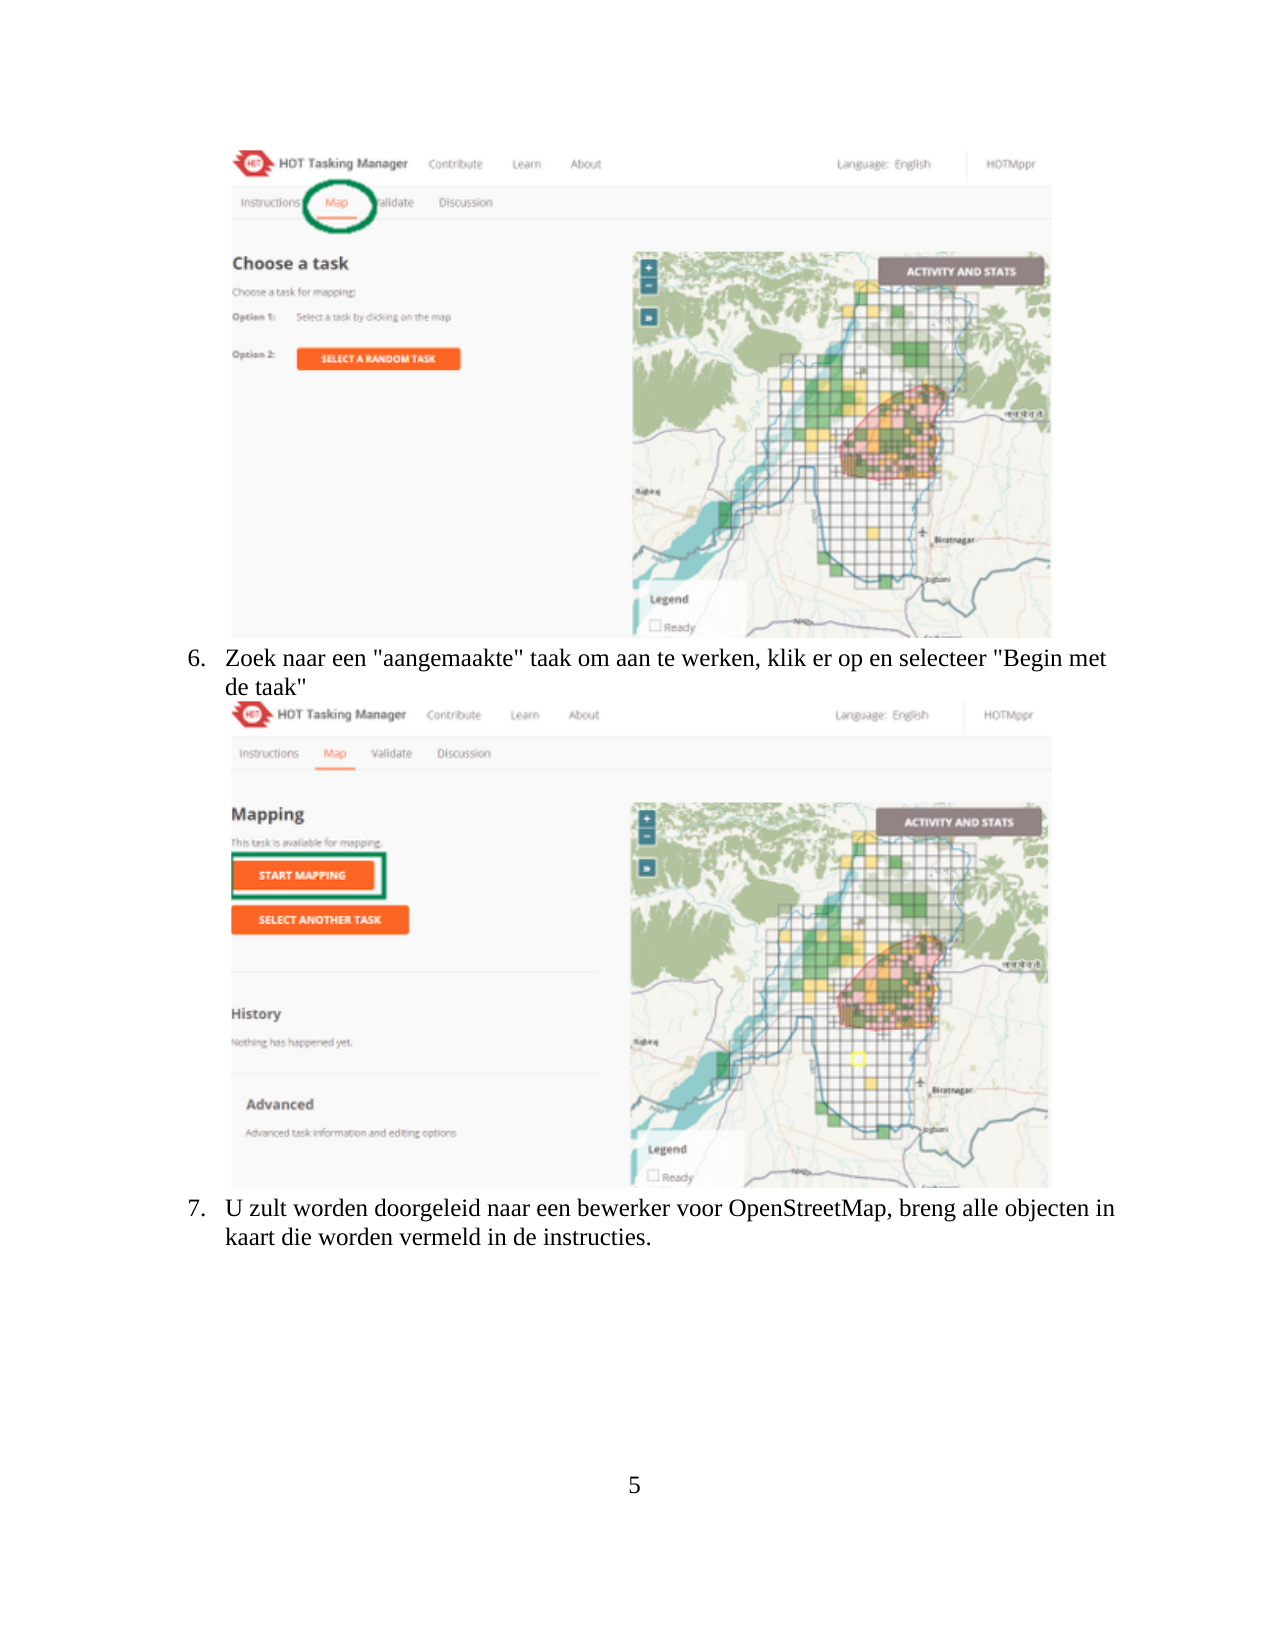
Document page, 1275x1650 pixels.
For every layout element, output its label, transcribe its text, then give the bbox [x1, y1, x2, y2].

list [187, 150, 1125, 643]
picture [231, 700, 1053, 1188]
list U zult worden doorgeleid naar een bewerker voor OpenStreetMap, breng alle objecten in kaart die worden vermeld in de instructies. [187, 1193, 1125, 1251]
picture [231, 150, 1053, 638]
list Zoek naar een "aangemaakte" taak om aan te werken, klik er op en selecteer "Begin met de taak" [187, 643, 1125, 1193]
